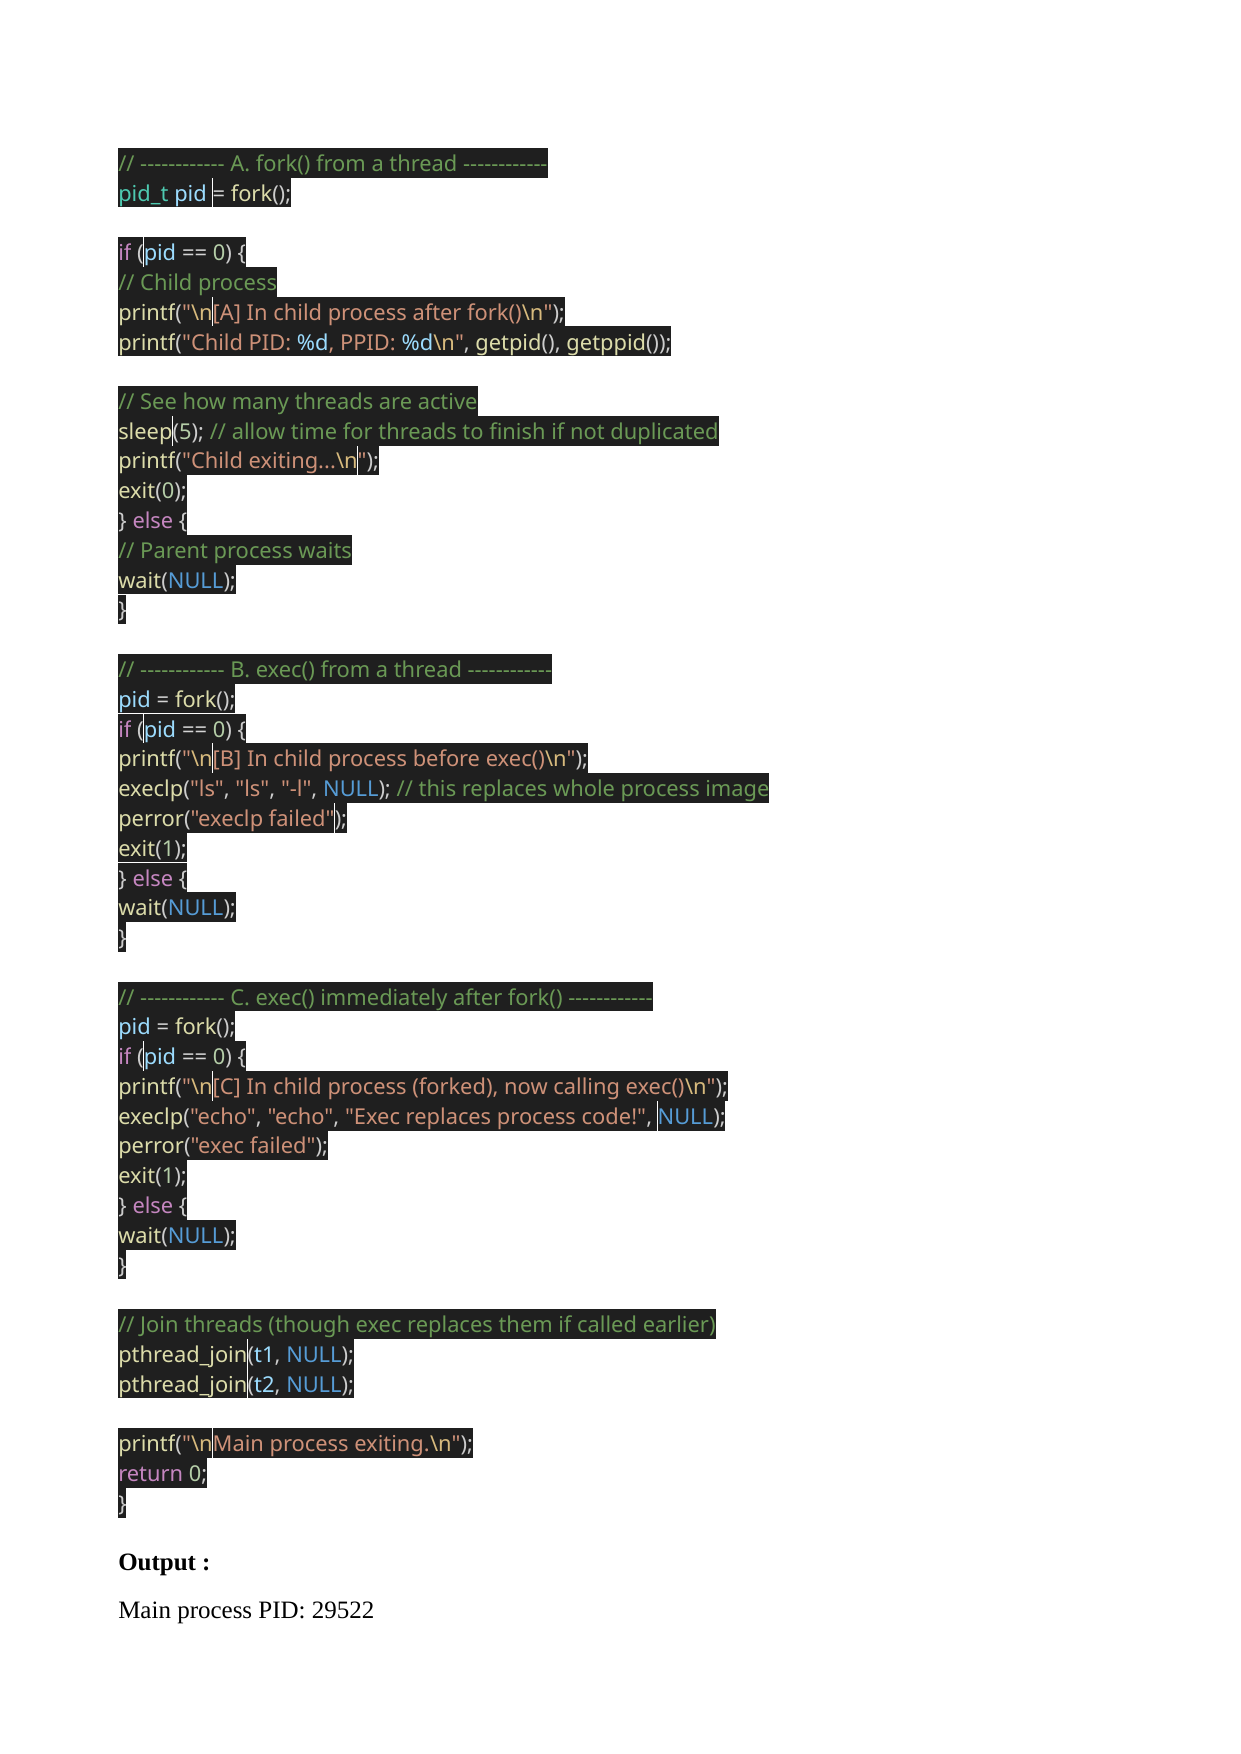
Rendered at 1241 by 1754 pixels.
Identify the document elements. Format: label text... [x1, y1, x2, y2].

text if (pid == 0) { [118, 1041, 1122, 1071]
text pid_t pid = fork(); [118, 178, 1122, 207]
text Main process PID: 29522 [118, 1595, 1122, 1624]
text wait(NULL); [118, 1220, 1122, 1250]
text } else { [118, 505, 1122, 535]
text execlp("ls", "ls", "-l", NULL); // this replaces whole process image [118, 773, 1122, 803]
text exit(0); [118, 475, 1122, 505]
text pid = fork(); [118, 684, 1122, 713]
text wait(NULL); [118, 892, 1122, 922]
text // Join threads (though exec replaces them if called earlier) [118, 1309, 1122, 1339]
text } [118, 594, 1122, 624]
text wait(NULL); [118, 565, 1122, 594]
text // ------------ B. exec() from a thread ------------ [118, 654, 1122, 684]
text } [118, 922, 1122, 952]
text pthread_join(t1, NULL); [118, 1339, 1122, 1369]
text perror("execlp failed"); [118, 803, 1122, 833]
text exit(1); [118, 1160, 1122, 1190]
text printf("\n[B] In child process before exec()\n"); [118, 743, 1122, 773]
text // ------------ A. fork() from a thread ------------ [118, 148, 1122, 178]
text printf("\n[C] In child process (forked), now calling exec()\n"); [118, 1071, 1122, 1101]
text pthread_join(t2, NULL); [118, 1369, 1122, 1398]
text } else { [118, 1190, 1122, 1220]
text execlp("echo", "echo", "Exec replaces process code!", NULL); [118, 1101, 1122, 1131]
text // ------------ C. exec() immediately after fork() ------------ [118, 982, 1122, 1011]
text // Child process [118, 267, 1122, 297]
text return 0; [118, 1458, 1122, 1488]
text if (pid == 0) { [118, 713, 1122, 743]
text printf("Child exiting...\n"); [118, 446, 1122, 475]
text printf("Child PID: %d, PPID: %d\n", getpid(), getppid()); [118, 326, 1122, 356]
text pid = fork(); [118, 1011, 1122, 1041]
text sleep(5); // allow time for threads to finish if not duplicated [118, 416, 1122, 446]
text Output : [118, 1547, 1122, 1576]
text perror("exec failed"); [118, 1131, 1122, 1160]
text } [118, 1488, 1122, 1518]
text if (pid == 0) { [118, 237, 1122, 267]
text } else { [118, 862, 1122, 892]
text } [118, 1250, 1122, 1279]
text // Parent process waits [118, 535, 1122, 565]
text printf("\n[A] In child process after fork()\n"); [118, 297, 1122, 326]
text // See how many threads are active [118, 386, 1122, 416]
text printf("\nMain process exiting.\n"); [118, 1428, 1122, 1458]
text exit(1); [118, 833, 1122, 862]
